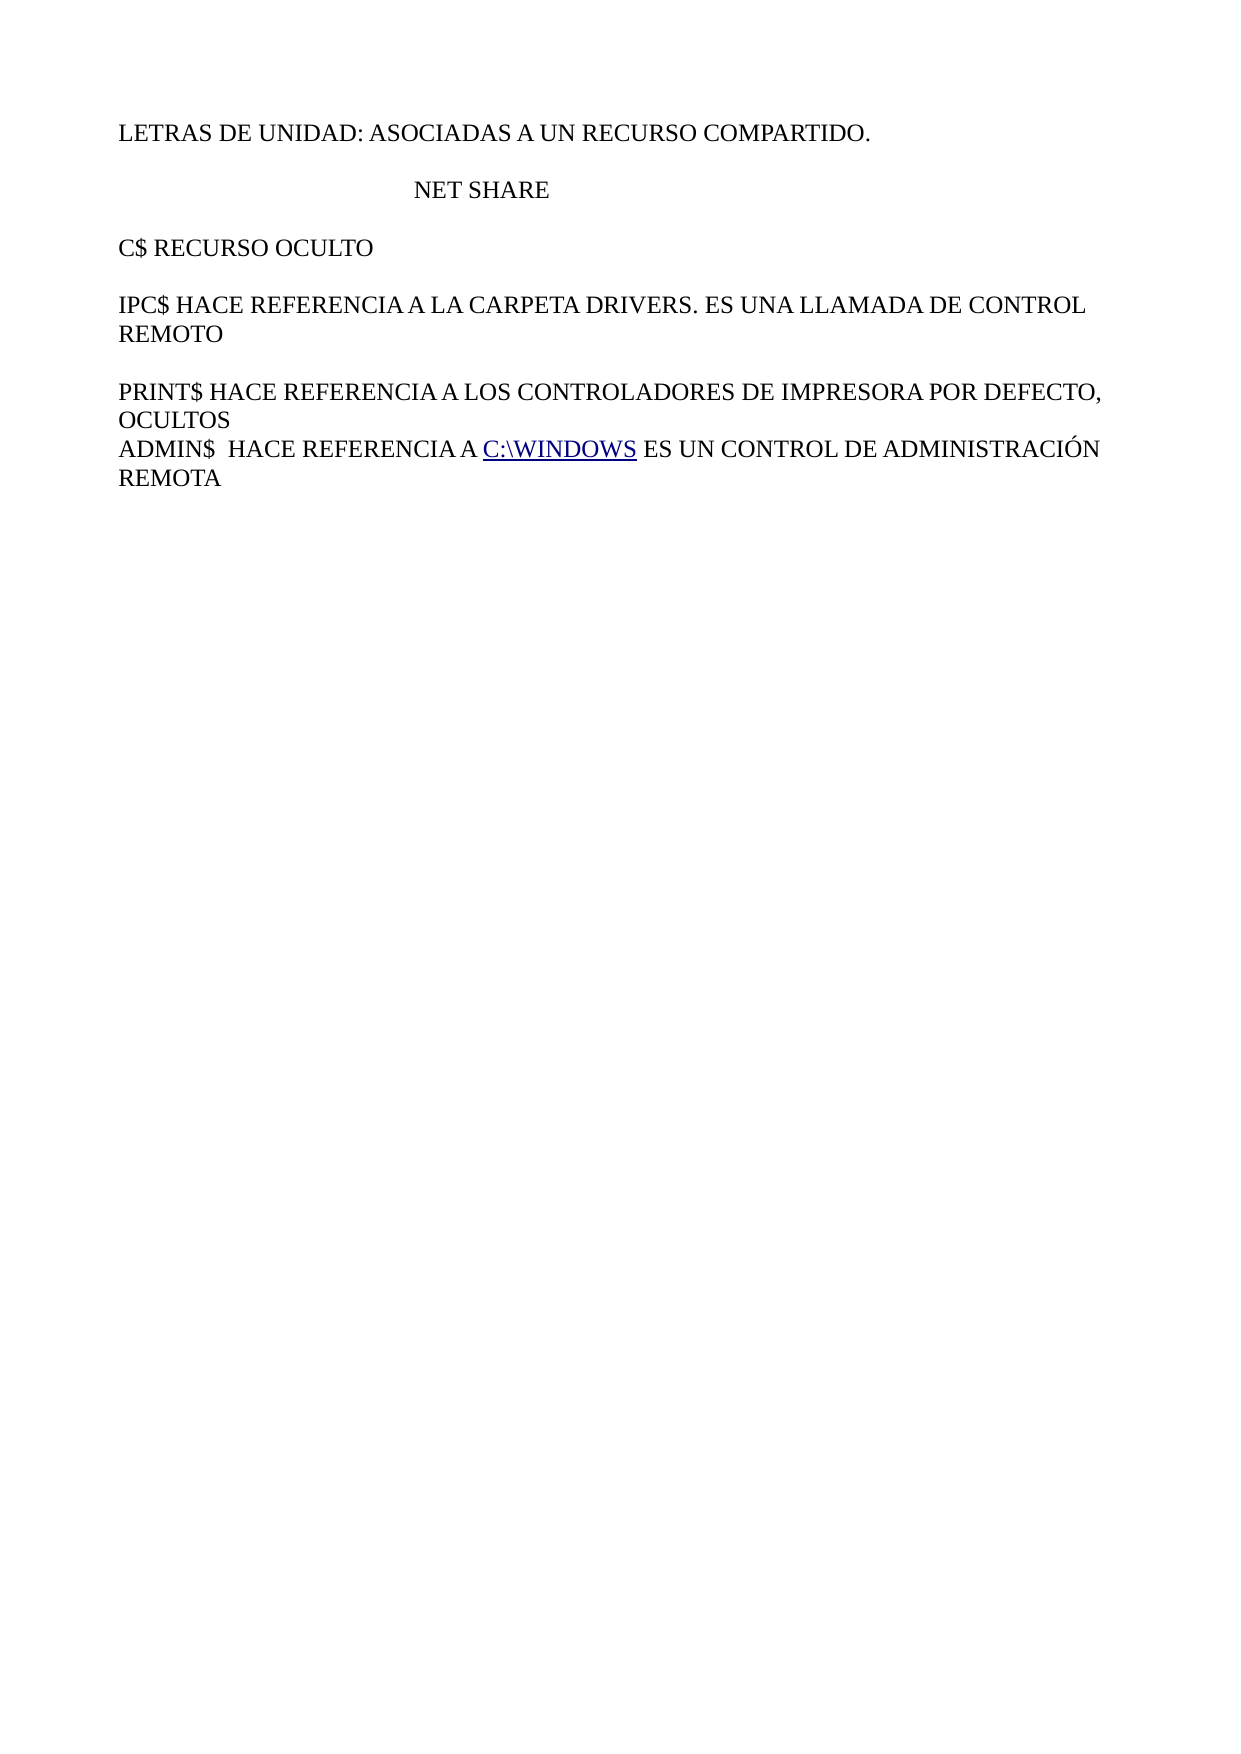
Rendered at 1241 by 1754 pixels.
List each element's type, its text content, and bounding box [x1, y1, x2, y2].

text NET SHARE [118, 176, 1122, 204]
text LETRAS DE UNIDAD: ASOCIADAS A UN RECURSO COMPARTIDO. [118, 118, 1122, 147]
text C$ RECURSO OCULTO [118, 233, 1122, 262]
text ADMIN$ HACE REFERENCIA A C:\WINDOWS ES UN CONTROL DE ADMINISTRACIÓN REMOTA [118, 434, 1122, 492]
text PRINT$ HACE REFERENCIA A LOS CONTROLADORES DE IMPRESORA POR DEFECTO, OCULTOS [118, 377, 1122, 434]
text IPC$ HACE REFERENCIA A LA CARPETA DRIVERS. ES UNA LLAMADA DE CONTROL REMOTO [118, 291, 1122, 348]
